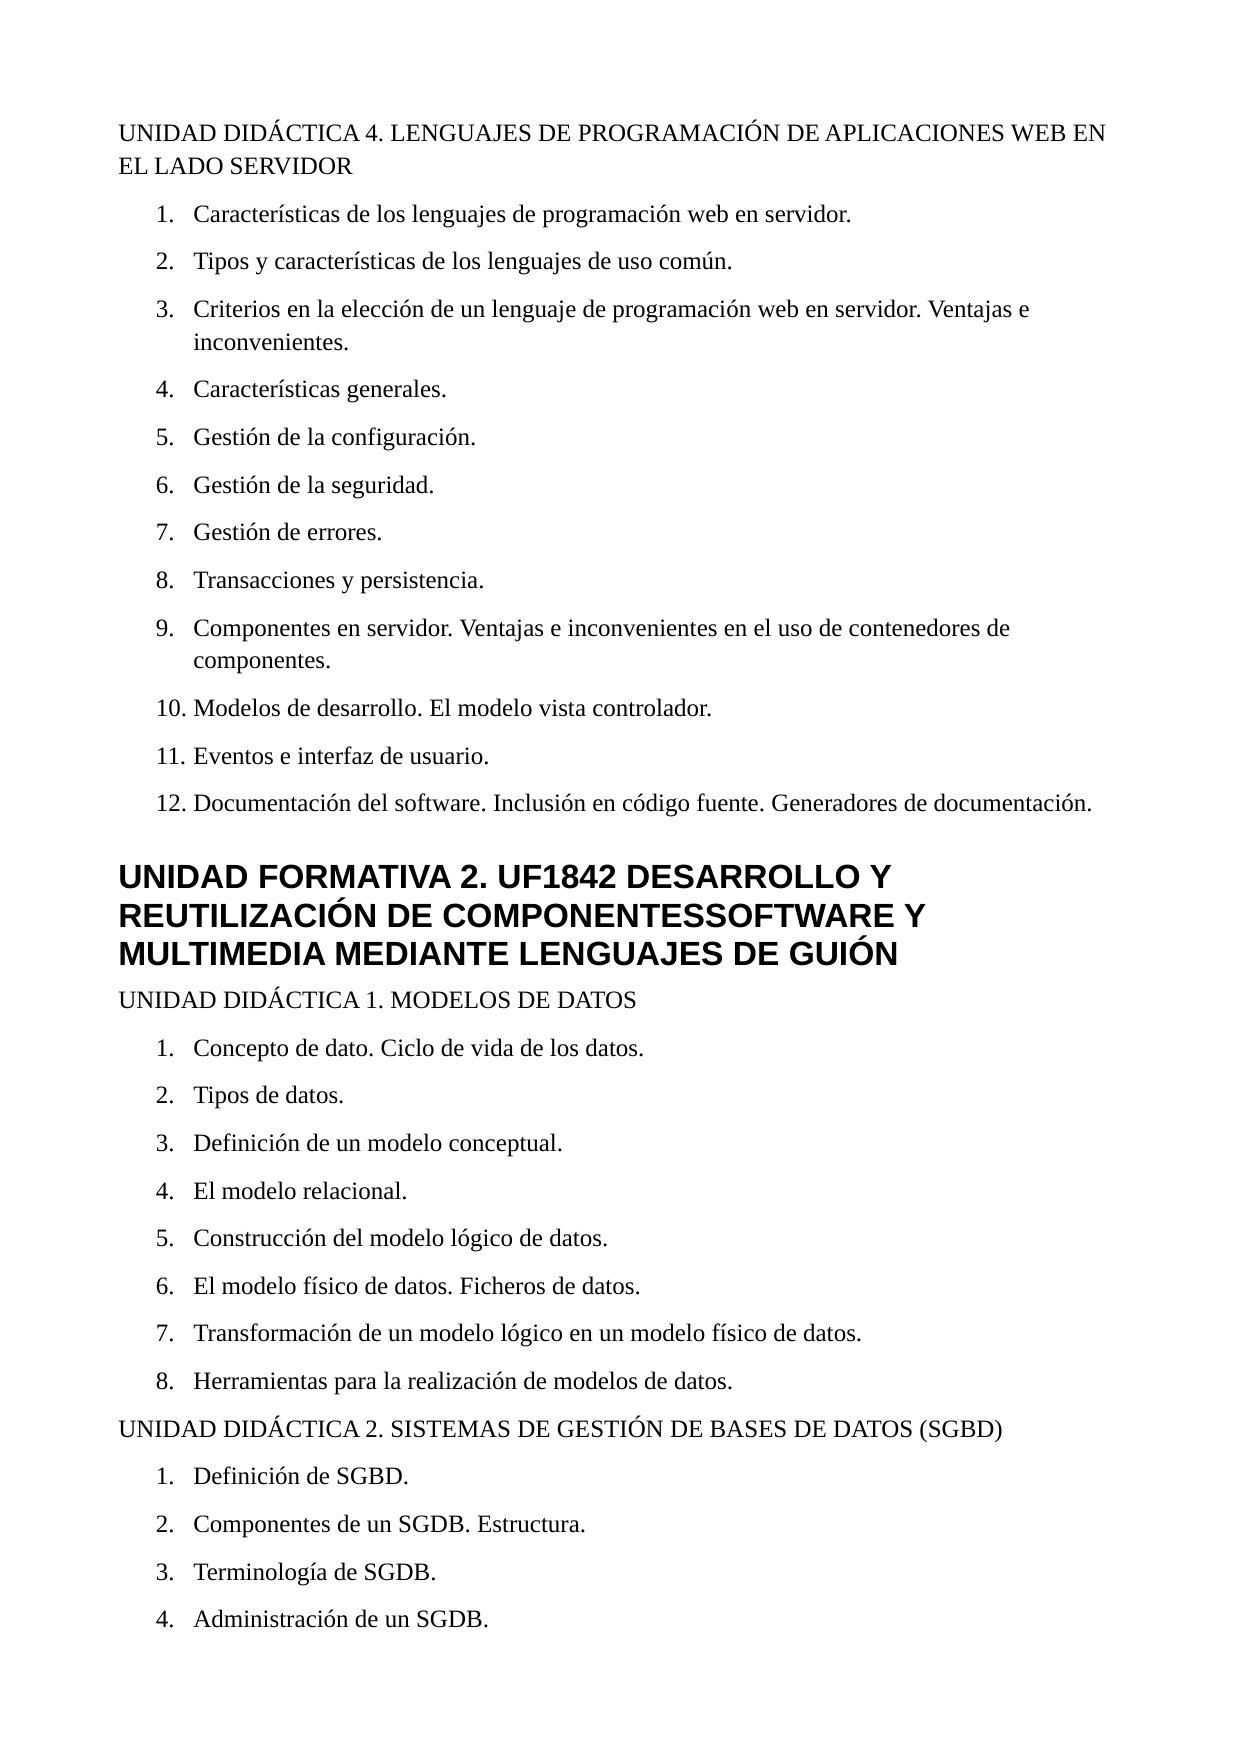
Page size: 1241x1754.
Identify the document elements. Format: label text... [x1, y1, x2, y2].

text UNIDAD DIDÁCTICA 4. LENGUAJES DE PROGRAMACIÓN DE APLICACIONES WEB EN EL LADO SERVIDOR [118, 118, 1122, 180]
list Tipos de datos. [156, 1081, 1122, 1109]
list Herramientas para la realización de modelos de datos. [156, 1366, 1122, 1395]
text UNIDAD DIDÁCTICA 2. SISTEMAS DE GESTIÓN DE BASES DE DATOS (SGBD) [118, 1414, 1122, 1442]
list Criterios en la elección de un lenguaje de programación web en servidor. Ventajas e inconvenientes. [156, 294, 1122, 356]
list El modelo físico de datos. Ficheros de datos. [156, 1271, 1122, 1300]
list Transformación de un modelo lógico en un modelo físico de datos. [156, 1318, 1122, 1347]
list Gestión de la configuración. [156, 422, 1122, 451]
list Definición de SGBD. [156, 1461, 1122, 1490]
list Concepto de dato. Ciclo de vida de los datos. [156, 1033, 1122, 1062]
list Documentación del software. Inclusión en código fuente. Generadores de documentación. [156, 788, 1122, 817]
list Gestión de la seguridad. [156, 470, 1122, 498]
list El modelo relacional. [156, 1176, 1122, 1204]
list Transacciones y persistencia. [156, 565, 1122, 594]
subtitle UNIDAD FORMATIVA 2. UF1842 DESARROLLO Y REUTILIZACIÓN DE COMPONENTESSOFTWARE Y MULTIMEDIA MEDIANTE LENGUAJES DE GUIÓN [118, 857, 1122, 973]
list Componentes en servidor. Ventajas e inconvenientes en el uso de contenedores de componentes. [156, 613, 1122, 674]
list Terminología de SGDB. [156, 1557, 1122, 1585]
list Características de los lenguajes de programación web en servidor. [156, 199, 1122, 227]
list Componentes de un SGDB. Estructura. [156, 1509, 1122, 1538]
text UNIDAD DIDÁCTICA 1. MODELOS DE DATOS [118, 985, 1122, 1014]
list Definición de un modelo conceptual. [156, 1128, 1122, 1157]
list Gestión de errores. [156, 517, 1122, 546]
list Construcción del modelo lógico de datos. [156, 1223, 1122, 1252]
list Eventos e interfaz de usuario. [156, 741, 1122, 769]
list Características generales. [156, 374, 1122, 403]
list Modelos de desarrollo. El modelo vista controlador. [156, 693, 1122, 722]
list Tipos y características de los lenguajes de uso común. [156, 246, 1122, 275]
list Administración de un SGDB. [156, 1604, 1122, 1633]
